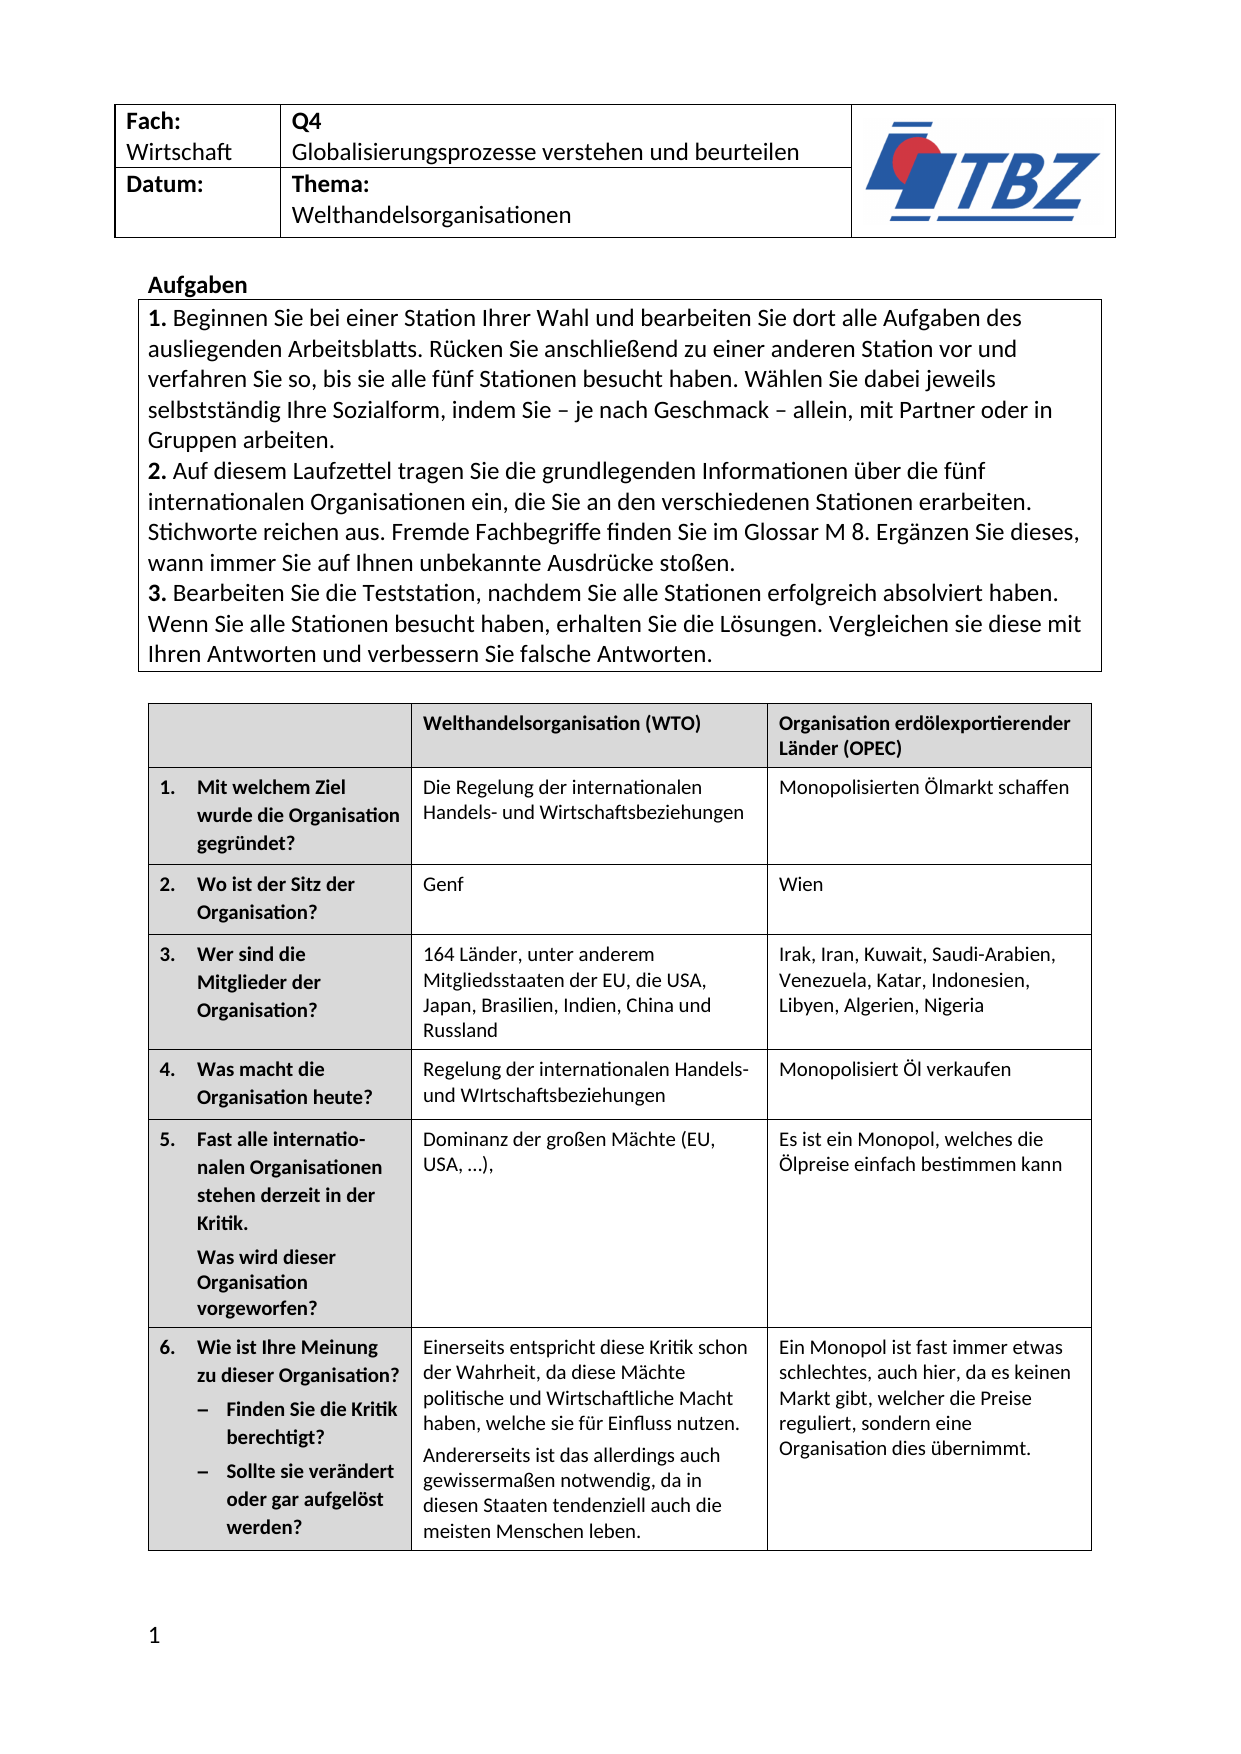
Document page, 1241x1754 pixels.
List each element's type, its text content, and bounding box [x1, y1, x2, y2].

text 2. Auf diesem Laufzettel tragen Sie die grundlegenden Informationen über die fünf internationalen Organisationen ein, die Sie an den verschiedenen Stationen erarbeiten. Stichworte reichen aus. Fremde Fachbegriffe finden Sie im Glossar M 8. Ergänzen Sie dieses, wann immer Sie auf Ihnen unbekannte Ausdrücke stoßen. [148, 455, 1093, 577]
table_cell Monopolisierten Ölmarkt schaffen [768, 768, 1091, 864]
table_cell Was macht die Organisation heute? [149, 1050, 411, 1119]
table_cell Einerseits entspricht diese Kritik schon der Wahrheit, da diese Mächte politische und Wirtschaftliche Macht haben, welche sie für Einfluss nutzen. Andererseits ist das allerdings auch gewissermaßen notwendig, da in diesen Staaten tendenziell auch die meisten Menschen leben. [412, 1328, 767, 1550]
table_cell Irak, Iran, Kuwait, Saudi-Arabien, Venezuela, Katar, Indonesien, Libyen, Algerien, Nigeria [768, 935, 1091, 1049]
table_cell Wo ist der Sitz der Organisation? [149, 865, 411, 934]
table_header Welthandelsorganisation (WTO) [412, 704, 767, 767]
text Aufgaben [148, 269, 1093, 299]
table_cell Ein Monopol ist fast immer etwas schlechtes, auch hier, da es keinen Markt gibt, welcher die Preise reguliert, sondern eine Organisation dies übernimmt. [768, 1328, 1091, 1550]
table_cell Die Regelung der internationalen Handels- und Wirtschaftsbeziehungen [412, 768, 767, 864]
table_cell Regelung der internationalen Handels- und WIrtschaftsbeziehungen [412, 1050, 767, 1119]
table_cell Mit welchem Ziel wurde die Organi­sation gegründet? [149, 768, 411, 864]
table_cell Wien [768, 865, 1091, 934]
table_header [149, 704, 411, 767]
picture [862, 118, 1104, 225]
table_cell Monopolisiert Öl verkaufen [768, 1050, 1091, 1119]
text 3. Bearbeiten Sie die Teststation, nachdem Sie alle Stationen erfolgreich absolviert haben. [148, 577, 1093, 604]
table_cell Genf [412, 865, 767, 934]
table_cell Wie ist Ihre Meinung zu dieser Organi­sation? Finden Sie die Kritik berechtigt? Sollte sie verändert oder gar aufgelöst werden? [149, 1328, 411, 1550]
table_cell 164 Länder, unter anderem Mitgliedsstaaten der EU, die USA, Japan, Brasilien, Indien, China und Russland [412, 935, 767, 1049]
table_cell Es ist ein Monopol, welches die Ölpreise einfach bestimmen kann [768, 1120, 1091, 1327]
text Wenn Sie alle Stationen besucht haben, erhalten Sie die Lösungen. Vergleichen sie diese mit Ihren Antworten und verbessern Sie falsche Antworten. [139, 604, 1101, 671]
table_cell Fast alle internatio­nalen Organisationen stehen derzeit in der Kritik. Was wird dieser Organisation vorgeworfen? [149, 1120, 411, 1327]
table_cell Wer sind die Mitglieder der Organisation? [149, 935, 411, 1049]
table_header Organisation erdölexportierender Länder (OPEC) [768, 704, 1091, 767]
text 1. Beginnen Sie bei einer Station Ihrer Wahl und bearbeiten Sie dort alle Aufgaben des ausliegenden Arbeitsblatts. Rücken Sie anschließend zu einer anderen Station vor und verfahren Sie so, bis sie alle fünf Stationen besucht haben. Wählen Sie dabei jeweils selbstständig Ihre Sozialform, indem Sie – je nach Geschmack – allein, mit Partner oder in Gruppen arbeiten. [139, 300, 1101, 455]
table_cell Dominanz der großen Mächte (EU, USA, …), [412, 1120, 767, 1327]
